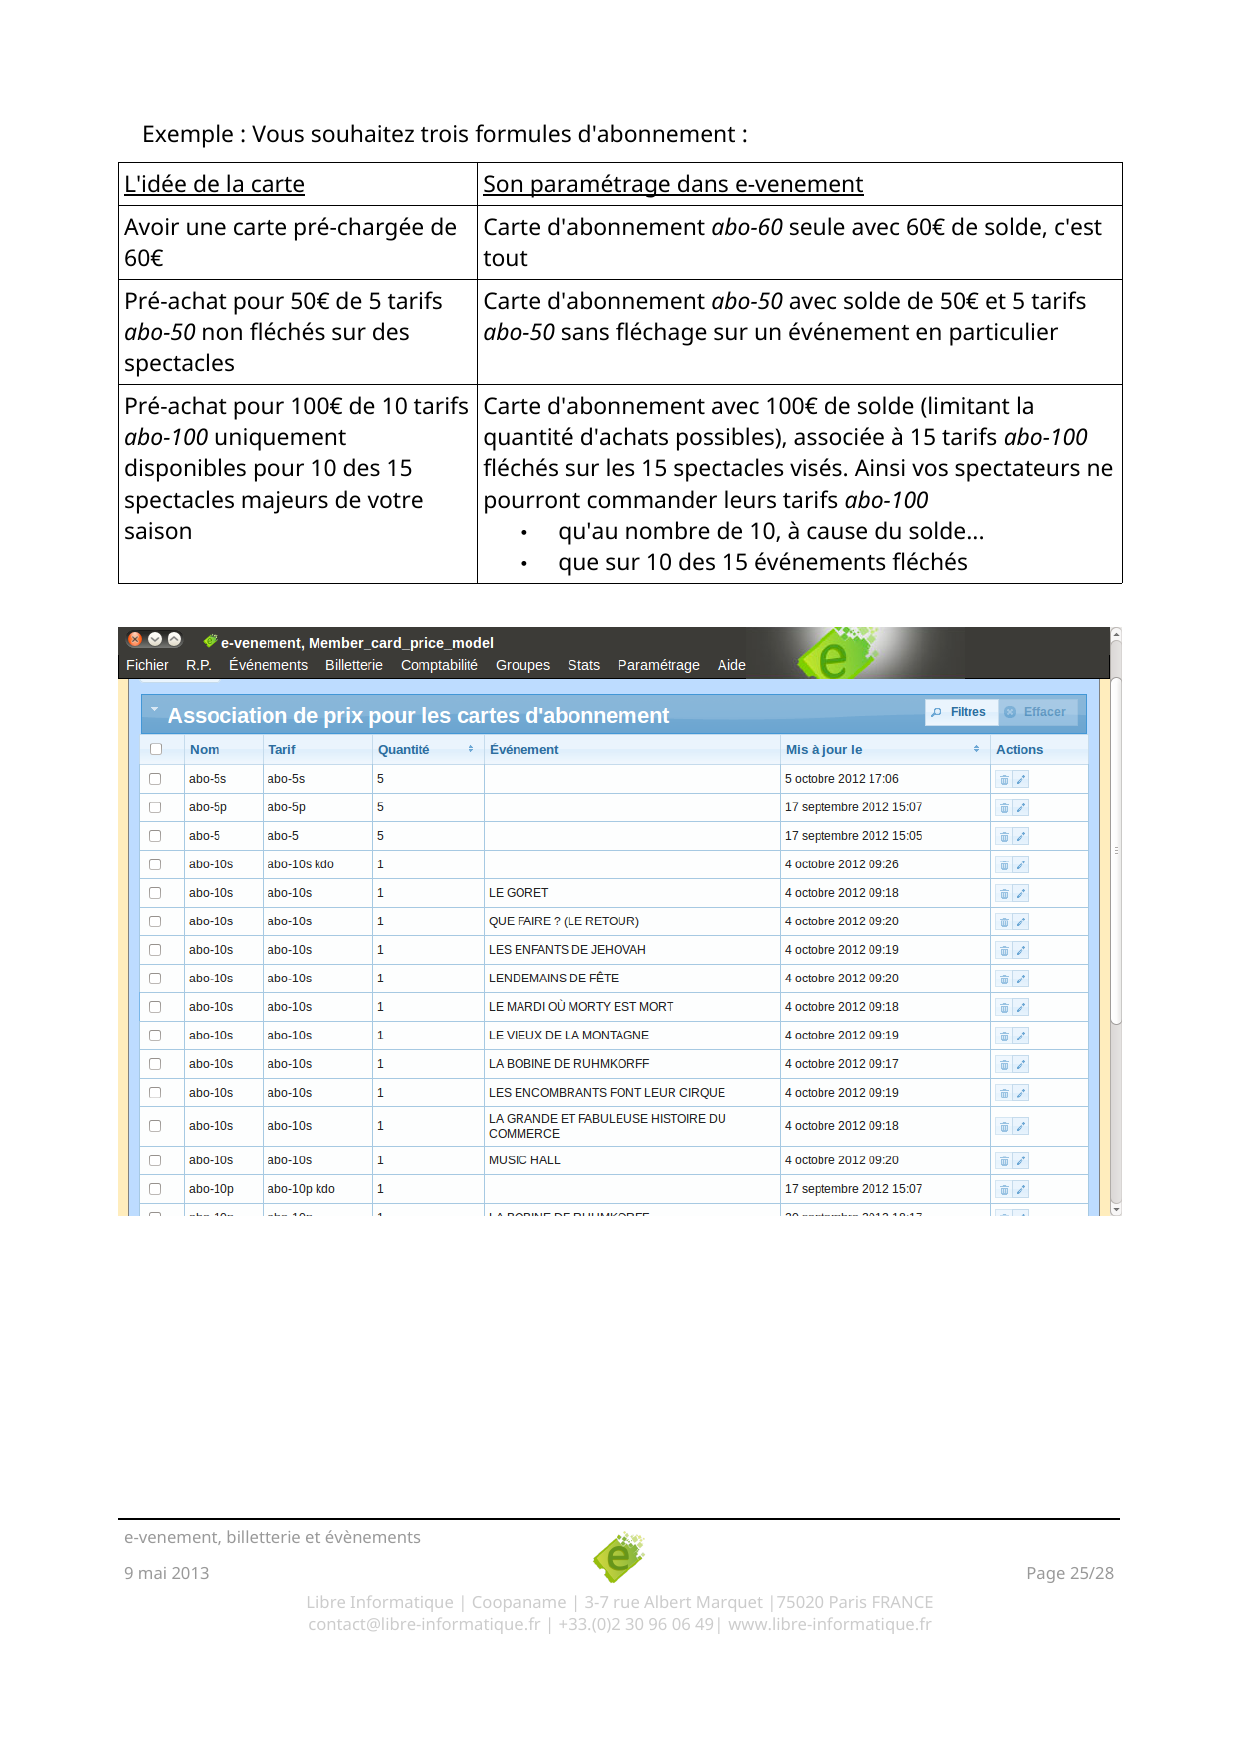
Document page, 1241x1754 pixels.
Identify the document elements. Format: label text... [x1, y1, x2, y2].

text Exemple : Vous souhaitez trois formules d'abonnement : [118, 118, 1122, 149]
picture [590, 1531, 650, 1585]
table_header Son paramétrage dans e-venement [478, 163, 1122, 205]
table_cell Carte d'abonnement abo-60 seule avec 60€ de solde, c'est tout [478, 206, 1122, 279]
table_header L'idée de la carte [119, 163, 477, 205]
table_cell Pré-achat pour 100€ de 10 tarifs abo-100 uniquement disponibles pour 10 des 15 spectacles majeurs de votre saison [119, 385, 477, 583]
picture [118, 627, 1122, 1216]
table_cell Carte d'abonnement abo-50 avec solde de 50€ et 5 tarifs abo-50 sans fléchage sur un événement en particulier [478, 280, 1122, 384]
table_cell Carte d'abonnement avec 100€ de solde (limitant la quantité d'achats possibles), associée à 15 tarifs abo-100 fléchés sur les 15 spectacles visés. Ainsi vos spectateurs ne pourront commander leurs tarifs abo-100 qu'au nombre de 10, à cause du solde... que sur 10 des 15 événements fléchés [478, 385, 1122, 583]
table_cell Pré-achat pour 50€ de 5 tarifs abo-50 non fléchés sur des spectacles [119, 280, 477, 384]
table_cell Avoir une carte pré-chargée de 60€ [119, 206, 477, 279]
